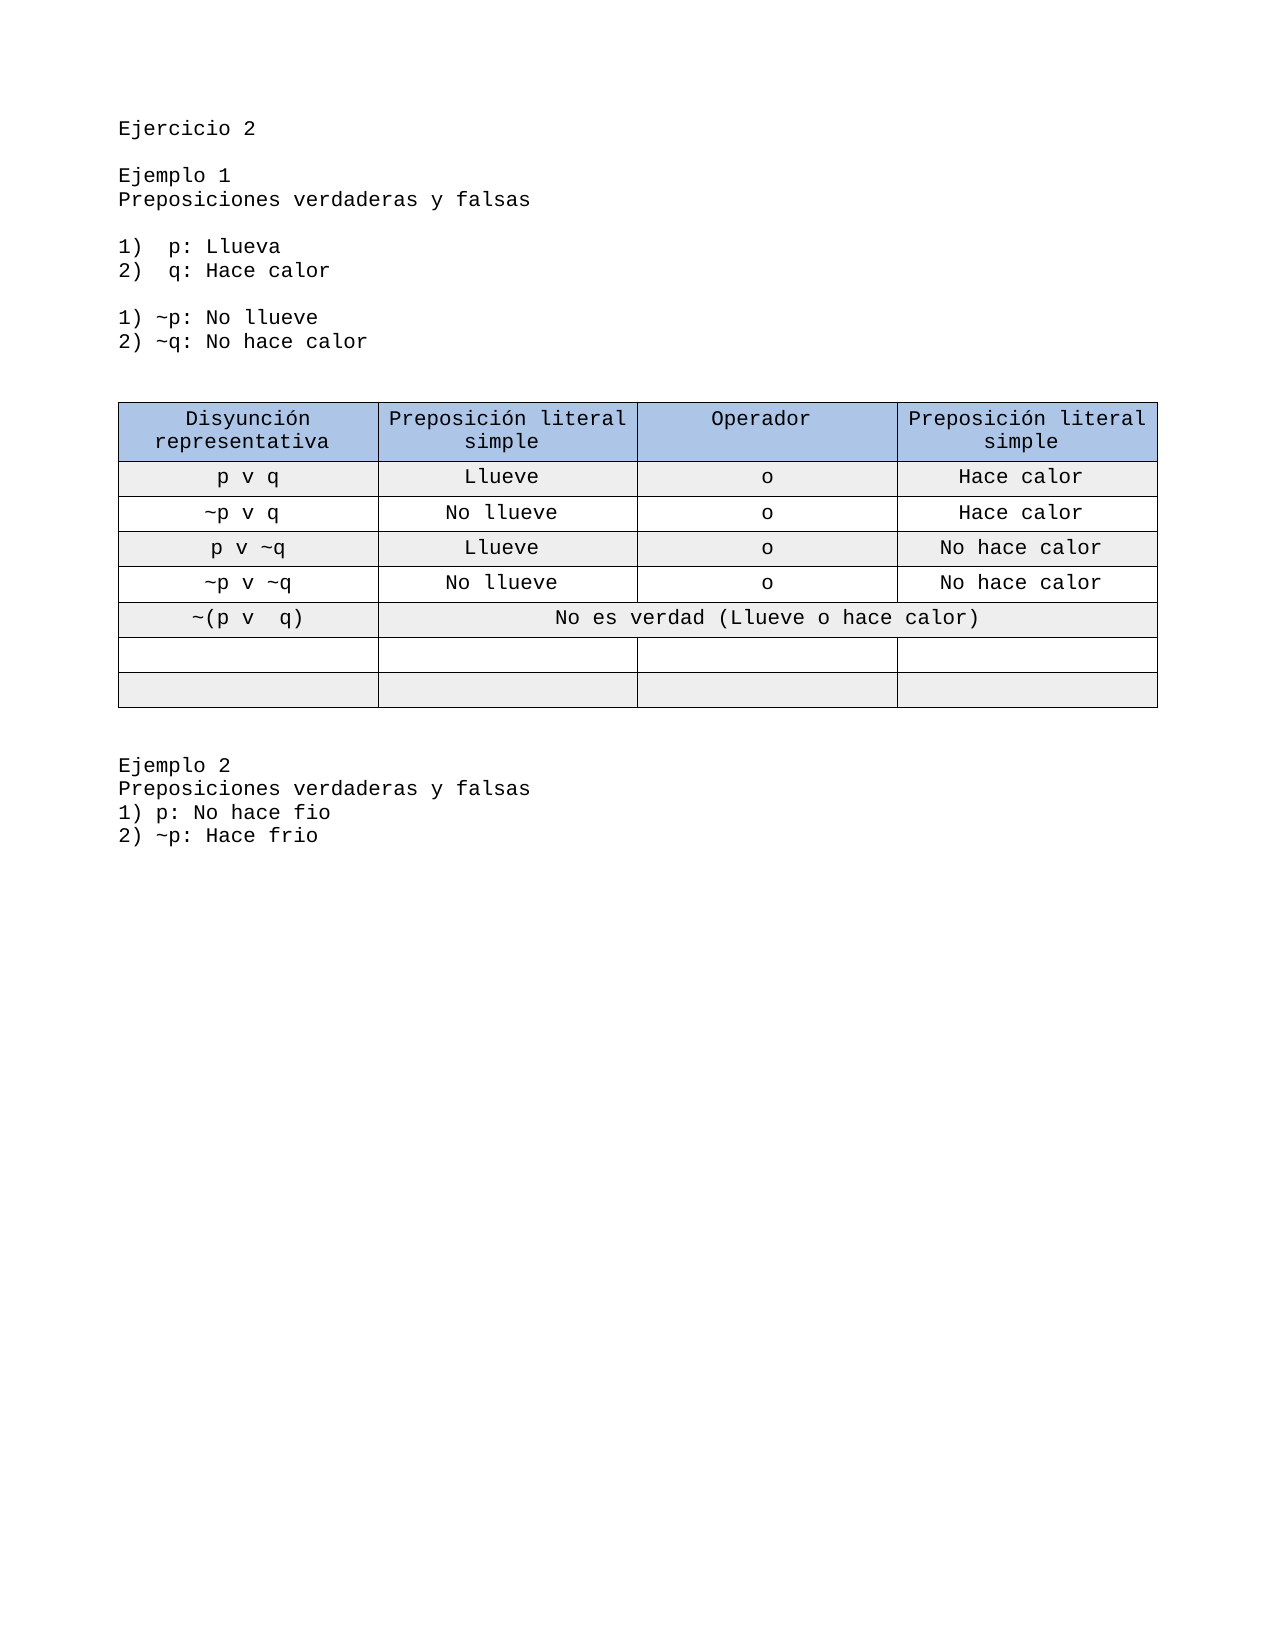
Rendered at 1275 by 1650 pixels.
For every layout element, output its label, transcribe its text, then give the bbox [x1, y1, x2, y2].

table_cell [379, 638, 637, 672]
table_cell No llueve [379, 497, 637, 531]
table_cell ~p v q [119, 497, 378, 531]
table_cell No llueve [379, 567, 637, 602]
table_cell [119, 673, 378, 707]
text 2) ~p: Hace frio [118, 826, 1157, 849]
table_cell Hace calor [898, 462, 1157, 496]
table_cell No es verdad (Llueve o hace calor) [379, 603, 1157, 637]
table_cell [638, 638, 897, 672]
table_header Disyunción representativa [119, 403, 378, 461]
text Preposiciones verdaderas y falsas [118, 189, 1157, 213]
table_cell Hace calor [898, 497, 1157, 531]
table_cell [898, 673, 1157, 707]
table_cell p v q [119, 462, 378, 496]
text Ejercicio 2 [118, 118, 1157, 142]
table_cell No hace calor [898, 567, 1157, 602]
text 2) q: Hace calor [118, 260, 1157, 284]
text 2) ~q: No hace calor [118, 331, 1157, 354]
table_cell Llueve [379, 462, 637, 496]
text 1) p: No hace fio [118, 802, 1157, 826]
text Preposiciones verdaderas y falsas [118, 778, 1157, 802]
text 1) ~p: No llueve [118, 307, 1157, 331]
table_header Operador [638, 403, 897, 461]
table_header Preposición literal simple [379, 403, 637, 461]
table_cell [898, 638, 1157, 672]
table_cell [119, 638, 378, 672]
text 1) p: Llueva [118, 236, 1157, 260]
text Ejemplo 1 [118, 165, 1157, 189]
table_cell o [638, 462, 897, 496]
table_cell [379, 673, 637, 707]
table_cell o [638, 532, 897, 566]
table_cell o [638, 497, 897, 531]
table_cell No hace calor [898, 532, 1157, 566]
table_cell Llueve [379, 532, 637, 566]
table_header Preposición literal simple [898, 403, 1157, 461]
table_cell [638, 673, 897, 707]
table_cell o [638, 567, 897, 602]
table_cell p v ~q [119, 532, 378, 566]
table_cell ~(p v q) [119, 603, 378, 637]
table_cell ~p v ~q [119, 567, 378, 602]
text Ejemplo 2 [118, 754, 1157, 778]
